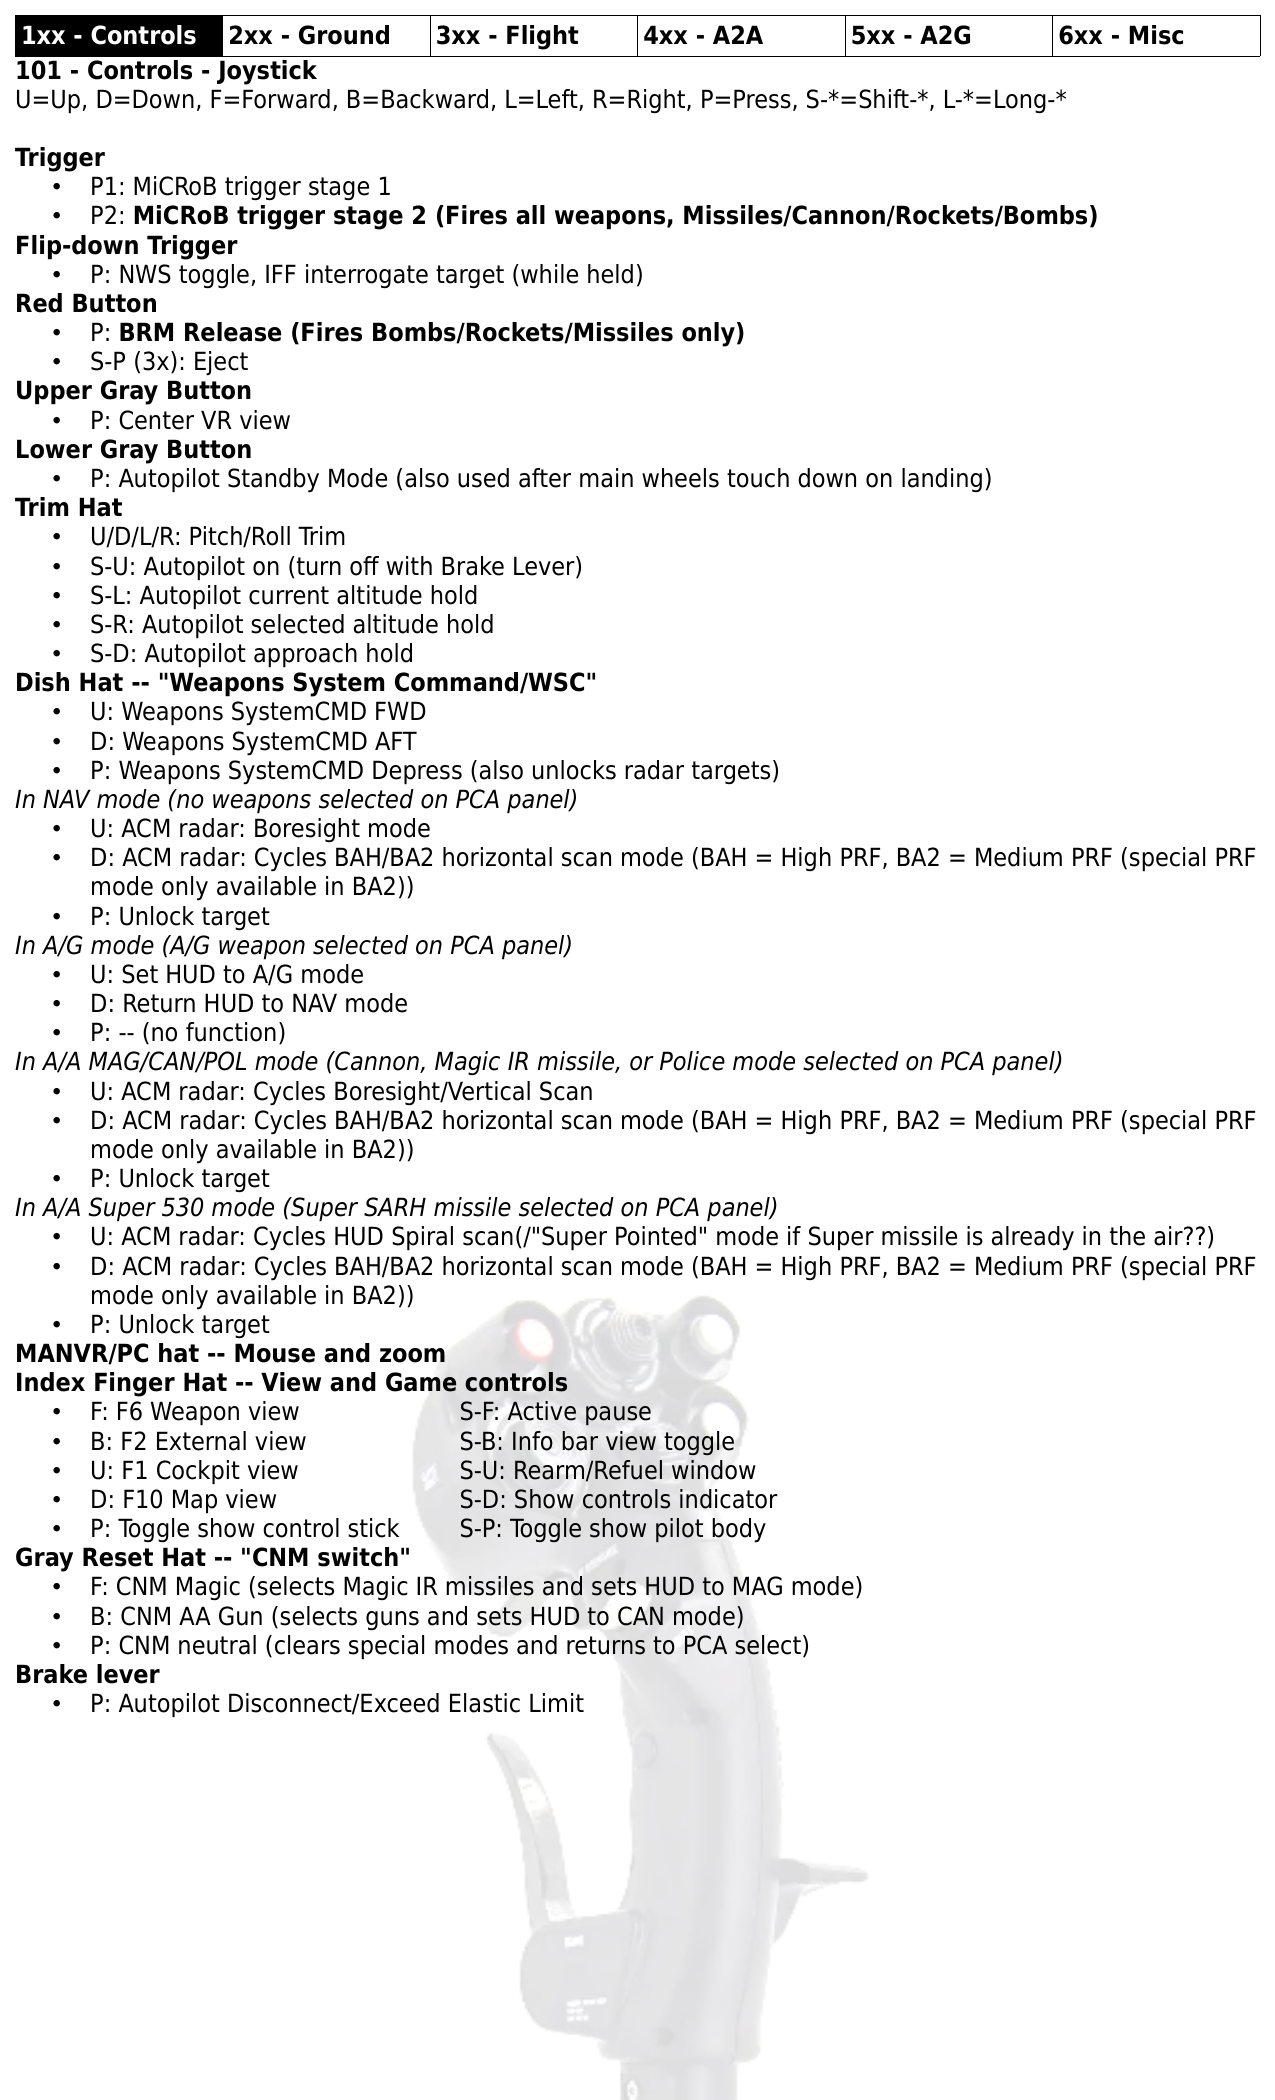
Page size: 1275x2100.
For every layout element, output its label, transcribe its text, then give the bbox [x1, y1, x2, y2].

text In A/G mode (A/G weapon selected on PCA panel) [15, 931, 1260, 960]
list B: F2 External view S-B: Info bar view toggle [887, 1427, 1260, 1456]
text U=Up, D=Down, F=Forward, B=Backward, L=Left, R=Right, P=Press, S-*=Shift-*, L-*=Long-* [15, 85, 1260, 114]
list B: CNM AA Gun (selects guns and sets HUD to CAN mode) [887, 1602, 1260, 1631]
text Trim Hat [15, 493, 1260, 522]
text [887, 1660, 1260, 1689]
list U: ACM radar: Cycles Boresight/Vertical Scan [52, 1077, 1260, 1106]
text Flip-down Trigger [15, 231, 1260, 260]
list D: Return HUD to NAV mode [52, 989, 1260, 1018]
list U: Weapons SystemCMD FWD [52, 697, 1260, 727]
table_header 4xx - A2A [638, 16, 845, 56]
list P: CNM neutral (clears special modes and returns to PCA select) [887, 1631, 1260, 1660]
text Index Finger Hat -- View and Game controls [887, 1368, 1260, 1397]
list P: Toggle show control stick S-P: Toggle show pilot body [887, 1514, 1260, 1543]
list U: ACM radar: Cycles HUD Spiral scan(/"Super Pointed" mode if Super missile is already in the air??) [52, 1222, 1260, 1252]
text Gray Reset Hat -- "CNM switch" [15, 1543, 388, 1572]
list [887, 1310, 1260, 1339]
list P: Unlock target [52, 1164, 1260, 1193]
list B: F2 External view S-B: Info bar view toggle [52, 1427, 388, 1456]
list P: NWS toggle, IFF interrogate target (while held) [52, 260, 1260, 289]
list P: -- (no function) [52, 1018, 1260, 1047]
list U: Set HUD to A/G mode [52, 960, 1260, 989]
list P: Weapons SystemCMD Depress (also unlocks radar targets) [52, 756, 1260, 785]
list D: F10 Map view S-D: Show controls indicator [887, 1485, 1260, 1514]
text MANVR/PC hat -- Mouse and zoom [15, 1339, 388, 1368]
table_header 6xx - Misc [1053, 16, 1260, 56]
text MANVR/PC hat -- Mouse and zoom [887, 1339, 1260, 1368]
text Dish Hat -- "Weapons System Command/WSC" [15, 668, 1260, 697]
list P: Autopilot Disconnect/Exceed Elastic Limit [52, 1689, 388, 1718]
list F: F6 Weapon view S-F: Active pause [52, 1397, 388, 1427]
list B: CNM AA Gun (selects guns and sets HUD to CAN mode) [52, 1602, 388, 1631]
list P2: MiCRoB trigger stage 2 (Fires all weapons, Missiles/Cannon/Rockets/Bombs) [52, 202, 1260, 231]
text Gray Reset Hat -- "CNM switch" [887, 1543, 1260, 1572]
list P: Autopilot Standby Mode (also used after main wheels touch down on landing) [52, 464, 1260, 493]
text In A/A MAG/CAN/POL mode (Cannon, Magic IR missile, or Police mode selected on PCA panel) [15, 1047, 1260, 1077]
list P: Autopilot Disconnect/Exceed Elastic Limit [887, 1689, 1260, 1718]
list F: CNM Magic (selects Magic IR missiles and sets HUD to MAG mode) [52, 1572, 388, 1602]
list U: F1 Cockpit view S-U: Rearm/Refuel window [52, 1456, 388, 1485]
list D: F10 Map view S-D: Show controls indicator [52, 1485, 388, 1514]
list P: CNM neutral (clears special modes and returns to PCA select) [52, 1631, 388, 1660]
text In A/A Super 530 mode (Super SARH missile selected on PCA panel) [15, 1193, 1260, 1222]
list P1: MiCRoB trigger stage 1 [52, 172, 1260, 202]
list S-U: Autopilot on (turn off with Brake Lever) [52, 552, 1260, 581]
list P: Toggle show control stick S-P: Toggle show pilot body [52, 1514, 388, 1543]
list F: CNM Magic (selects Magic IR missiles and sets HUD to MAG mode) [887, 1572, 1260, 1602]
text Index Finger Hat -- View and Game controls [15, 1368, 388, 1397]
list P: Unlock target [52, 902, 1260, 931]
list P: Center VR view [52, 406, 1260, 435]
list S-R: Autopilot selected altitude hold [52, 610, 1260, 639]
list D: ACM radar: Cycles BAH/BA2 horizontal scan mode (BAH = High PRF, BA2 = Medium PRF (special PRF mode only available in BA2)) [52, 843, 1260, 902]
text Red Button [15, 289, 1260, 318]
list S-L: Autopilot current altitude hold [52, 581, 1260, 610]
text Trigger [15, 143, 1260, 172]
list F: F6 Weapon view S-F: Active pause [887, 1397, 1260, 1427]
table_header 5xx - A2G [846, 16, 1052, 56]
list D: ACM radar: Cycles BAH/BA2 horizontal scan mode (BAH = High PRF, BA2 = Medium PRF (special PRF mode only available in BA2)) [52, 1106, 1260, 1164]
list S-P (3x): Eject [52, 347, 1260, 377]
text Brake lever [15, 1660, 388, 1689]
table_header 2xx - Ground [223, 16, 430, 56]
list U: ACM radar: Boresight mode [52, 814, 1260, 843]
text Lower Gray Button [15, 435, 1260, 464]
text 101 - Controls - Joystick [15, 57, 1260, 85]
list P: BRM Release (Fires Bombs/Rockets/Missiles only) [52, 318, 1260, 347]
text Upper Gray Button [15, 377, 1260, 406]
list P: Unlock target [52, 1310, 388, 1339]
table_header 3xx - Flight [431, 16, 637, 56]
list D: Weapons SystemCMD AFT [52, 727, 1260, 756]
text In NAV mode (no weapons selected on PCA panel) [15, 785, 1260, 814]
list U/D/L/R: Pitch/Roll Trim [52, 522, 1260, 552]
list D: ACM radar: Cycles BAH/BA2 horizontal scan mode (BAH = High PRF, BA2 = Medium PRF (special PRF mode only available in BA2)) [52, 1252, 1260, 1310]
list S-D: Autopilot approach hold [52, 639, 1260, 668]
list U: F1 Cockpit view S-U: Rearm/Refuel window [887, 1456, 1260, 1485]
table_header 1xx - Controls [16, 16, 222, 56]
